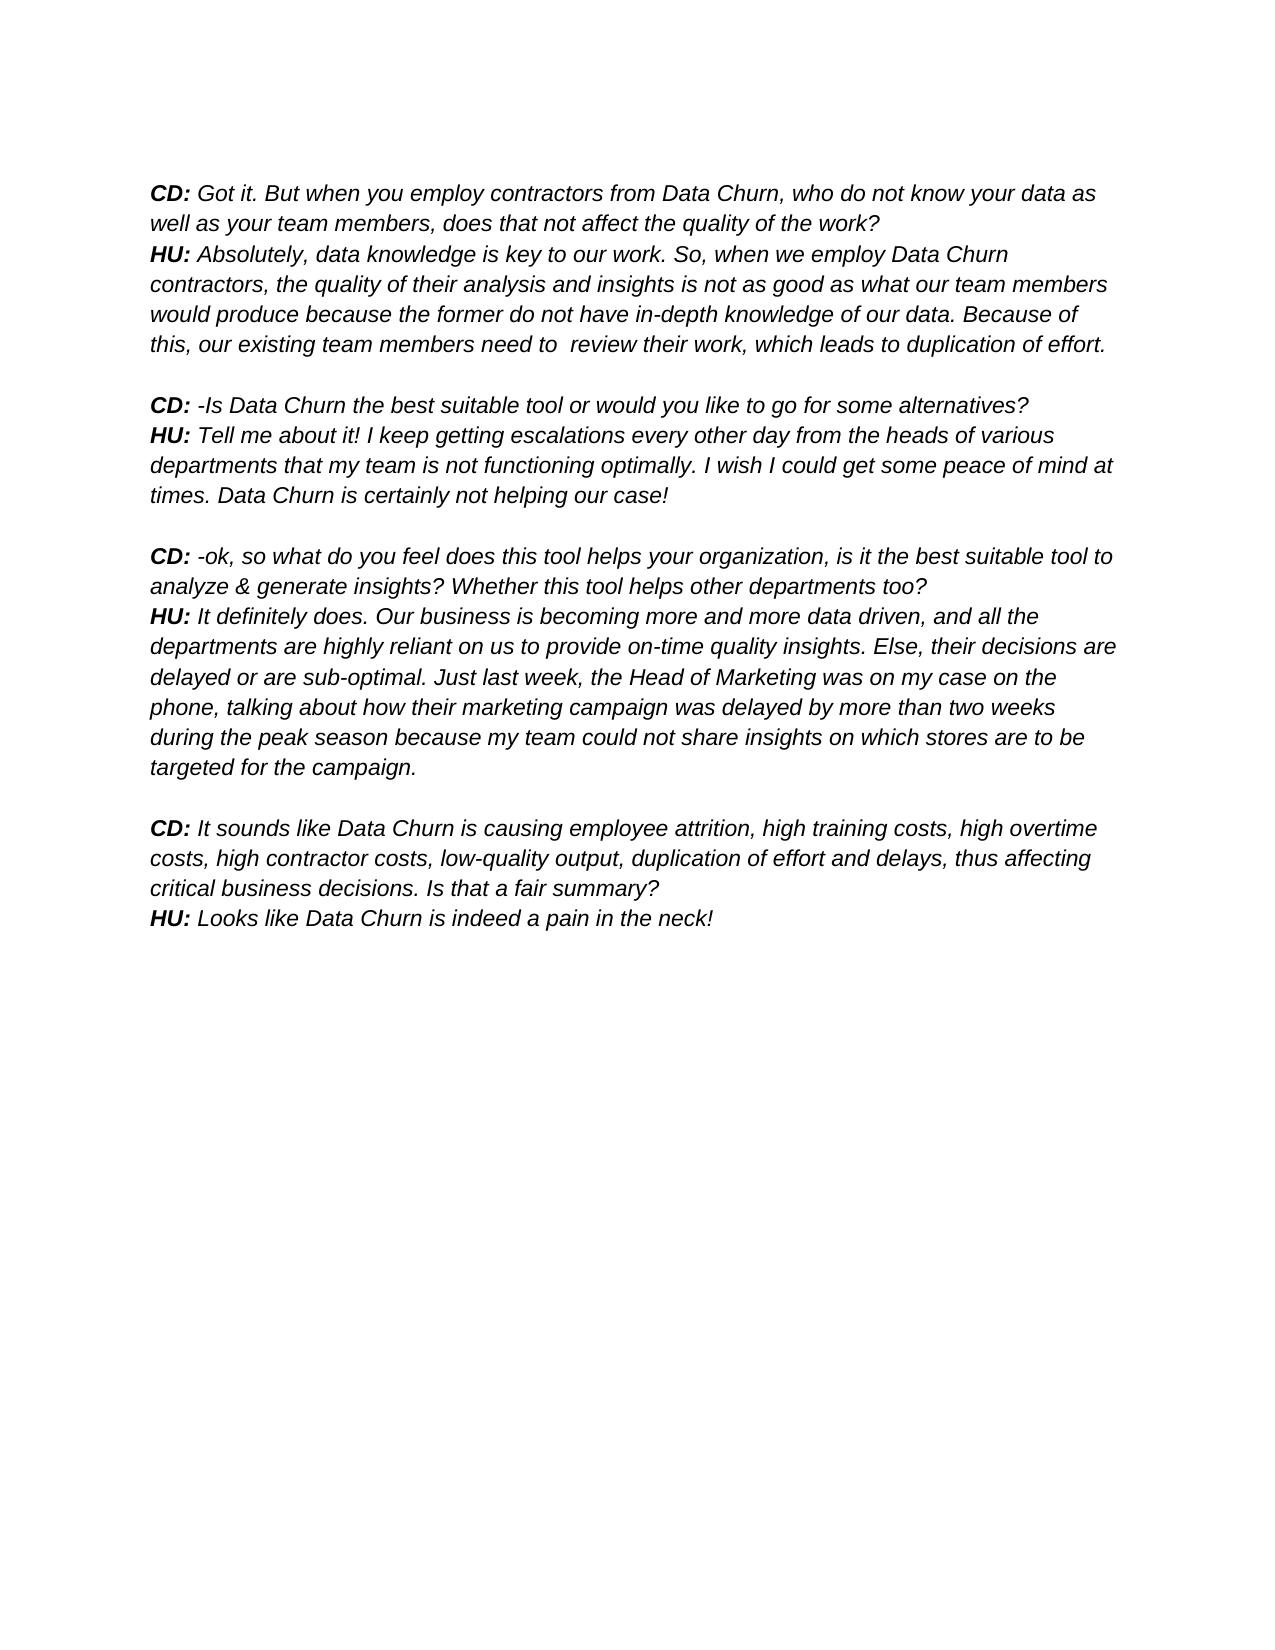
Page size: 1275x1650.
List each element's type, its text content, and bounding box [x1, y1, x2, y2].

text CD: Got it. But when you employ contractors from Data Churn, who do not know your data as well as your team members, does that not affect the quality of the work? [150, 180, 1125, 237]
text HU: Looks like Data Churn is indeed a pain in the neck! [150, 905, 1125, 932]
text HU: It definitely does. Our business is becoming more and more data driven, and all the departments are highly reliant on us to provide on-time quality insights. Else, their decisions are delayed or are sub-optimal. Just last week, the Head of Marketing was on my case on the phone, talking about how their marketing campaign was delayed by more than two weeks during the peak season because my team could not share insights on which stores are to be targeted for the campaign. [150, 603, 1125, 781]
text CD: -ok, so what do you feel does this tool helps your organization, is it the best suitable tool to analyze & generate insights? Whether this tool helps other departments too? [150, 543, 1125, 599]
text CD: -Is Data Churn the best suitable tool or would you like to go for some alternatives? [150, 392, 1125, 418]
text HU: Absolutely, data knowledge is key to our work. So, when we employ Data Churn contractors, the quality of their analysis and insights is not as good as what our team members would produce because the former do not have in-depth knowledge of our data. Because of this, our existing team members need to review their work, which leads to duplication of effort. [150, 241, 1125, 358]
text CD: It sounds like Data Churn is causing employee attrition, high training costs, high overtime costs, high contractor costs, low-quality output, duplication of effort and delays, thus affecting critical business decisions. Is that a fair summary? [150, 814, 1125, 901]
text HU: Tell me about it! I keep getting escalations every other day from the heads of various departments that my team is not functioning optimally. I wish I could get some peace of mind at times. Data Churn is certainly not helping our case! [150, 422, 1125, 509]
